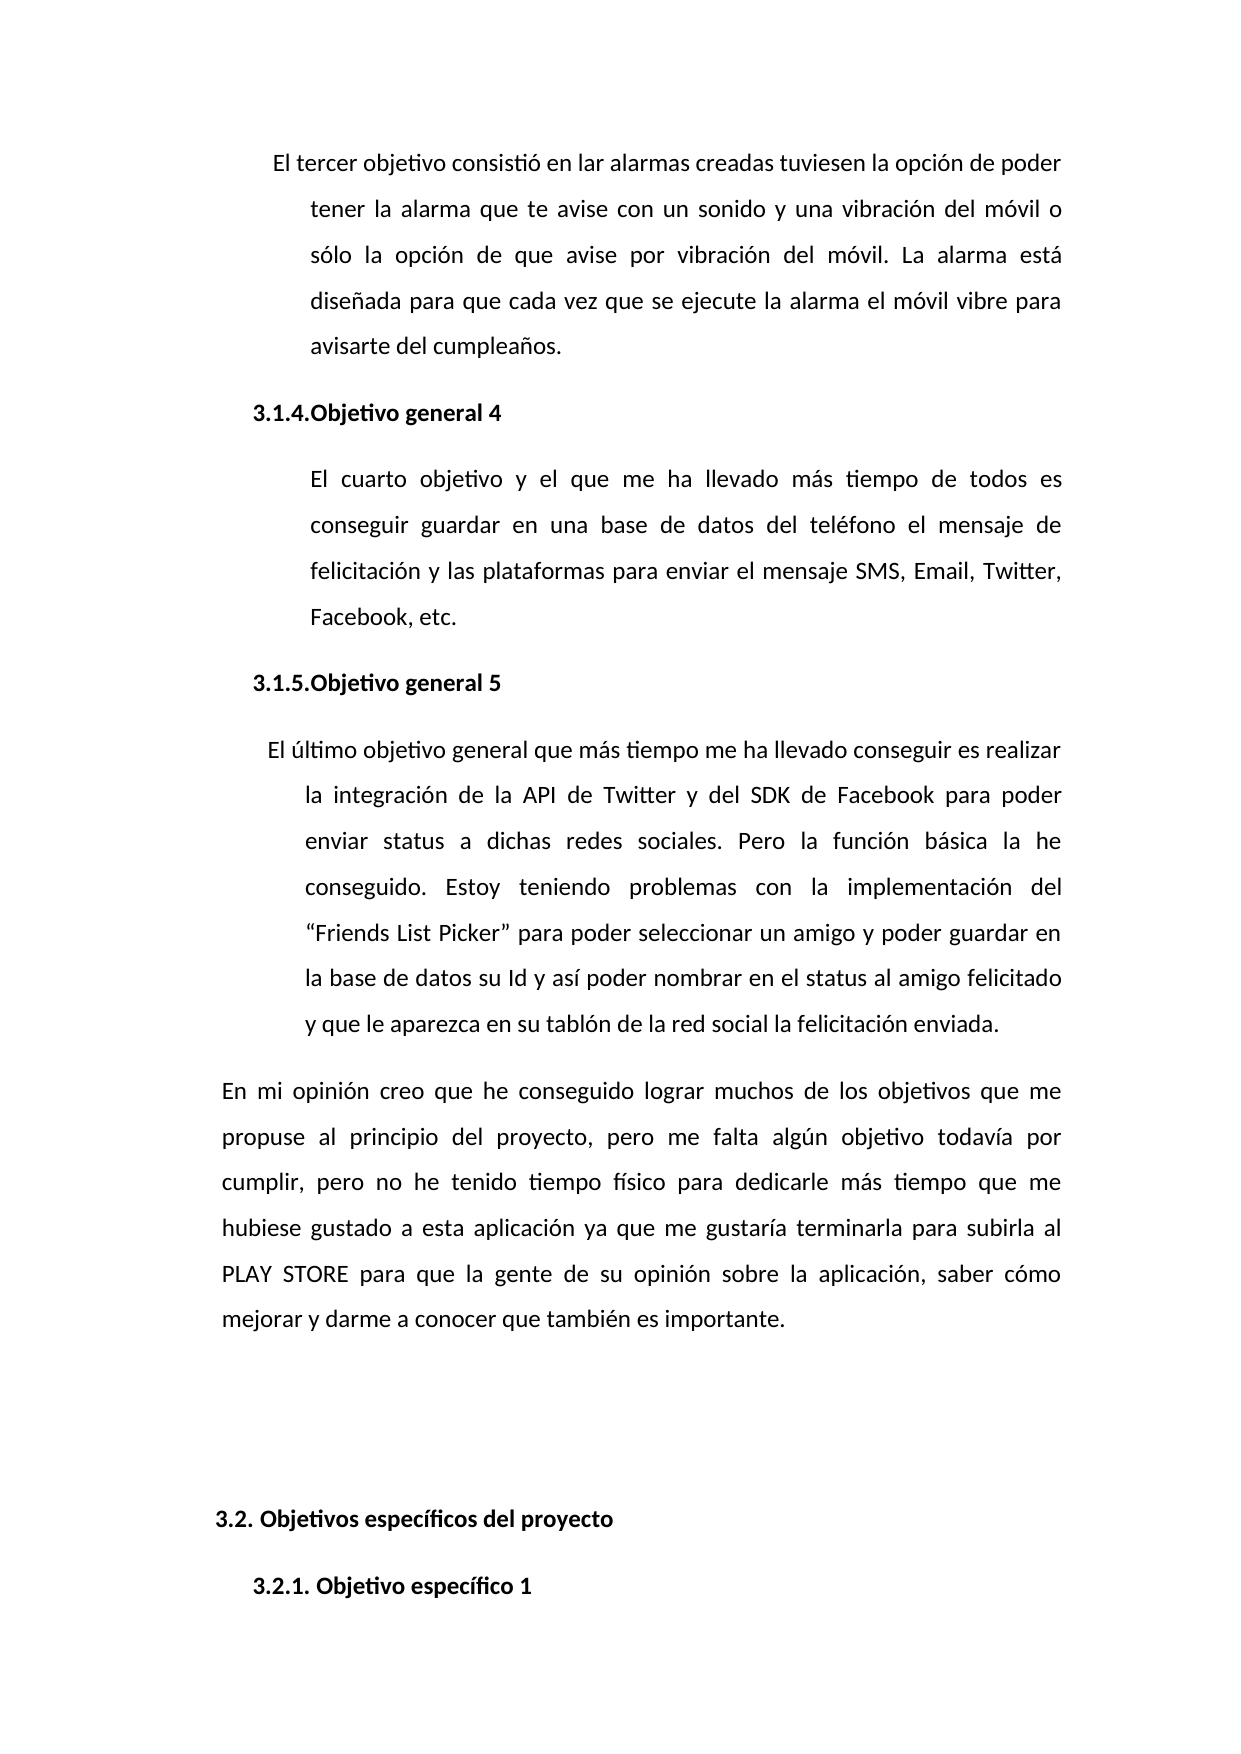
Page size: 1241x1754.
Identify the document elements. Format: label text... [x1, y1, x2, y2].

text El último objetivo general que más tiempo me ha llevado conseguir es realizar la integración de la API de Twitter y del SDK de Facebook para poder enviar status a dichas redes sociales. Pero la función básica la he conseguido. Estoy teniendo problemas con la implementación del “Friends List Picker” para poder seleccionar un amigo y poder guardar en la base de datos su Id y así poder nombrar en el status al amigo felicitado y que le aparezca en su tablón de la red social la felicitación enviada. [267, 734, 1063, 1039]
text El cuarto objetivo y el que me ha llevado más tiempo de todos es conseguir guardar en una base de datos del teléfono el mensaje de felicitación y las plataformas para enviar el mensaje SMS, Email, Twitter, Facebook, etc. [310, 464, 1063, 631]
list Objetivo específico 1 [252, 1570, 1063, 1600]
list Objetivo general 5 [252, 667, 1063, 698]
list Objetivos específicos del proyecto [215, 1503, 1063, 1534]
list Objetivo general 4 [252, 397, 1063, 428]
text El tercer objetivo consistió en lar alarmas creadas tuviesen la opción de poder tener la alarma que te avise con un sonido y una vibración del móvil o sólo la opción de que avise por vibración del móvil. La alarma está diseñada para que cada vez que se ejecute la alarma el móvil vibre para avisarte del cumpleaños. [273, 148, 1063, 361]
text En mi opinión creo que he conseguido lograr muchos de los objetivos que me propuse al principio del proyecto, pero me falta algún objetivo todavía por cumplir, pero no he tenido tiempo físico para dedicarle más tiempo que me hubiese gustado a esta aplicación ya que me gustaría terminarla para subirla al PLAY STORE para que la gente de su opinión sobre la aplicación, saber cómo mejorar y darme a conocer que también es importante. [222, 1075, 1063, 1334]
